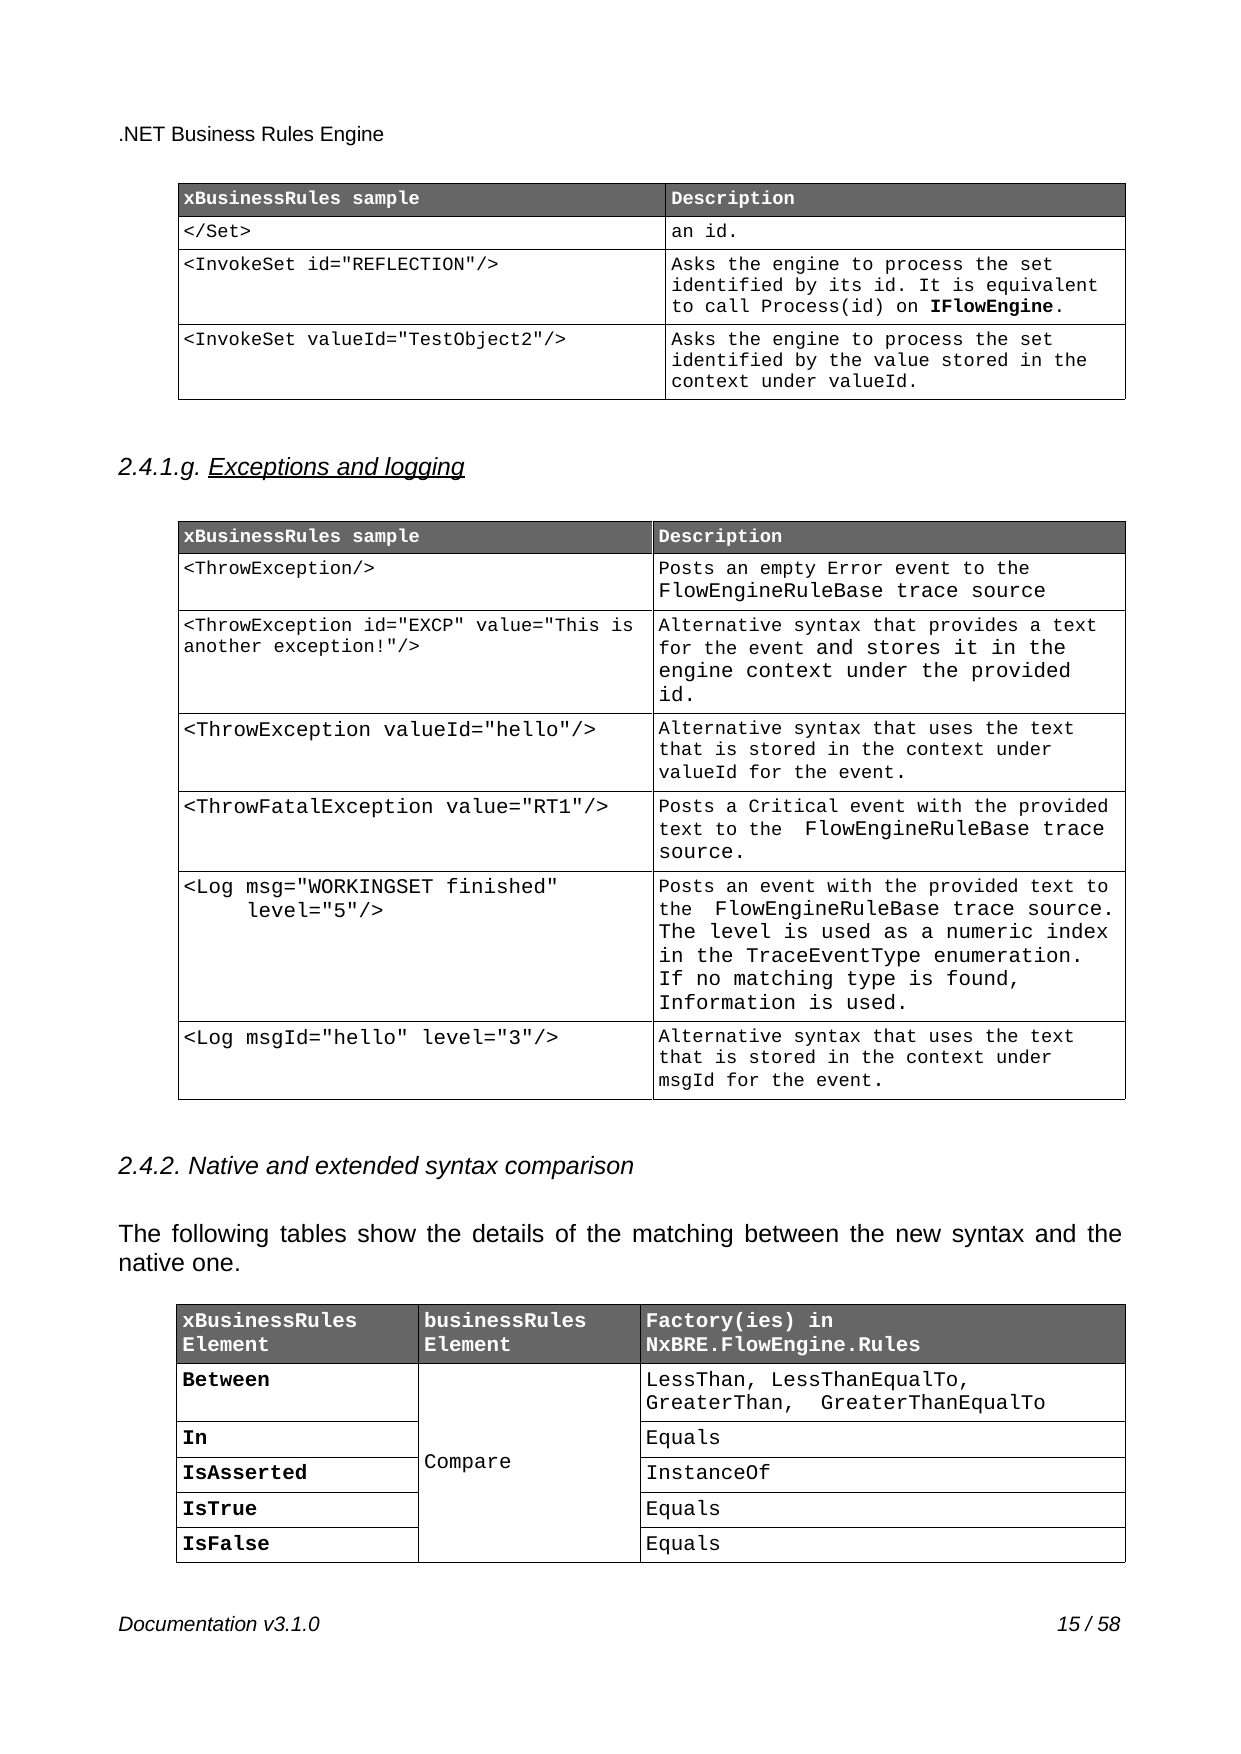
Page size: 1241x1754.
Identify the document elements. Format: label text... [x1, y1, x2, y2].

table_cell an id. [666, 217, 1125, 249]
table_cell Alternative syntax that provides a text for the event and stores it in the engine context under the provided id. [654, 611, 1125, 713]
subtitle Exceptions and logging [118, 452, 1124, 480]
table_cell <ThrowException/> [179, 554, 652, 610]
table_header Description [666, 184, 1125, 216]
table_cell Equals [641, 1493, 1125, 1527]
subtitle Native and extended syntax comparison [118, 1152, 1124, 1180]
table_cell </Set> [179, 217, 665, 249]
table_cell Posts an event with the provided text to the FlowEngineRuleBase trace source. The level is used as a numeric index in the TraceEventType enumeration. If no matching type is found, Information is used. [654, 872, 1125, 1021]
table_cell IsFalse [177, 1528, 418, 1562]
table_cell Compare [419, 1364, 640, 1562]
table_header xBusinessRules sample [179, 184, 665, 216]
table_cell IsAsserted [177, 1458, 418, 1492]
table_cell Posts a Critical event with the provided text to the FlowEngineRuleBase trace source. [654, 792, 1125, 871]
table_header Description [654, 522, 1125, 553]
table_cell <Log msg="WORKINGSET finished" level="5"/> [179, 872, 652, 1021]
table_cell <InvokeSet id="REFLECTION"/> [179, 250, 665, 324]
table_cell Equals [641, 1528, 1125, 1562]
table_header Factory(ies) in NxBRE.FlowEngine.Rules [641, 1305, 1125, 1363]
table_cell <ThrowFatalException value="RT1"/> [179, 792, 652, 871]
table_cell <Log msgId="hello" level="3"/> [179, 1022, 652, 1099]
table_cell Alternative syntax that uses the text that is stored in the context under valueId for the event. [654, 714, 1125, 791]
table_cell In [177, 1422, 418, 1457]
table_cell InstanceOf [641, 1458, 1125, 1492]
table_cell IsTrue [177, 1493, 418, 1527]
table_cell Equals [641, 1422, 1125, 1457]
table_cell <InvokeSet valueId="TestObject2"/> [179, 325, 665, 399]
table_header Between [177, 1364, 418, 1421]
table_header LessThan, LessThanEqualTo, GreaterThan, GreaterThanEqualTo [641, 1364, 1125, 1421]
table_cell Alternative syntax that uses the text that is stored in the context under msgId for the event. [654, 1022, 1125, 1099]
table_header businessRules Element [419, 1305, 640, 1363]
text The following tables show the details of the matching between the new syntax and the native one. [118, 1220, 1124, 1276]
table_cell <ThrowException id="EXCP" value="This is another exception!"/> [179, 611, 652, 713]
table_cell <ThrowException valueId="hello"/> [179, 714, 652, 791]
table_cell Asks the engine to process the set identified by its id. It is equivalent to call Process(id) on IFlowEngine. [666, 250, 1125, 324]
table_header xBusinessRules Element [177, 1305, 418, 1363]
table_cell Asks the engine to process the set identified by the value stored in the context under valueId. [666, 325, 1125, 399]
table_header xBusinessRules sample [179, 522, 652, 553]
table_cell Posts an empty Error event to the FlowEngineRuleBase trace source [654, 554, 1125, 610]
